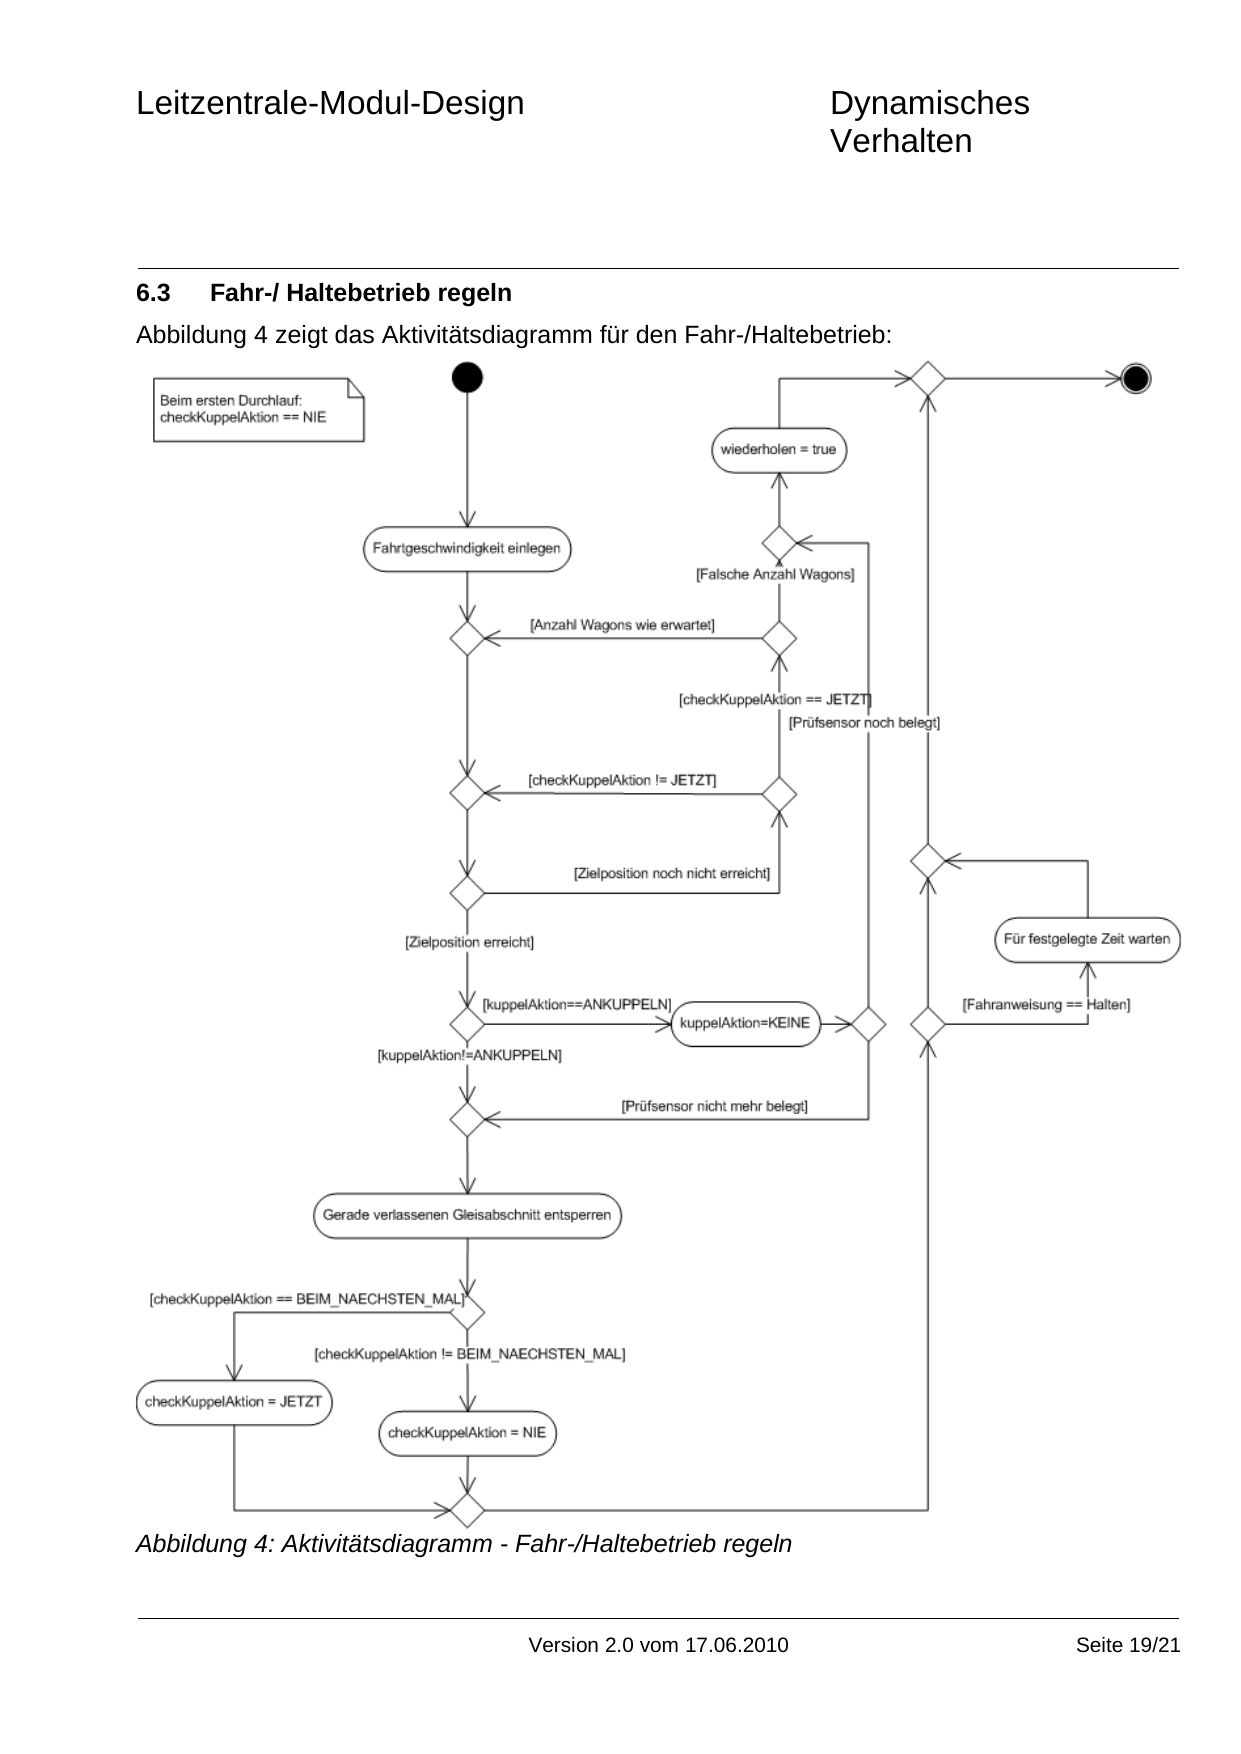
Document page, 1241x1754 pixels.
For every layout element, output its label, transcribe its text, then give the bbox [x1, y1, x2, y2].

subtitle Fahr-/ Haltebetrieb regeln [136, 289, 1181, 307]
picture [135, 360, 1182, 1529]
text Abbildung 4 zeigt das Aktivitätsdiagramm für den Fahr-/Haltebetrieb: [136, 319, 1181, 348]
text Abbildung 4: Aktivitätsdiagramm - Fahr-/Haltebetrieb regeln [136, 1529, 1181, 1558]
